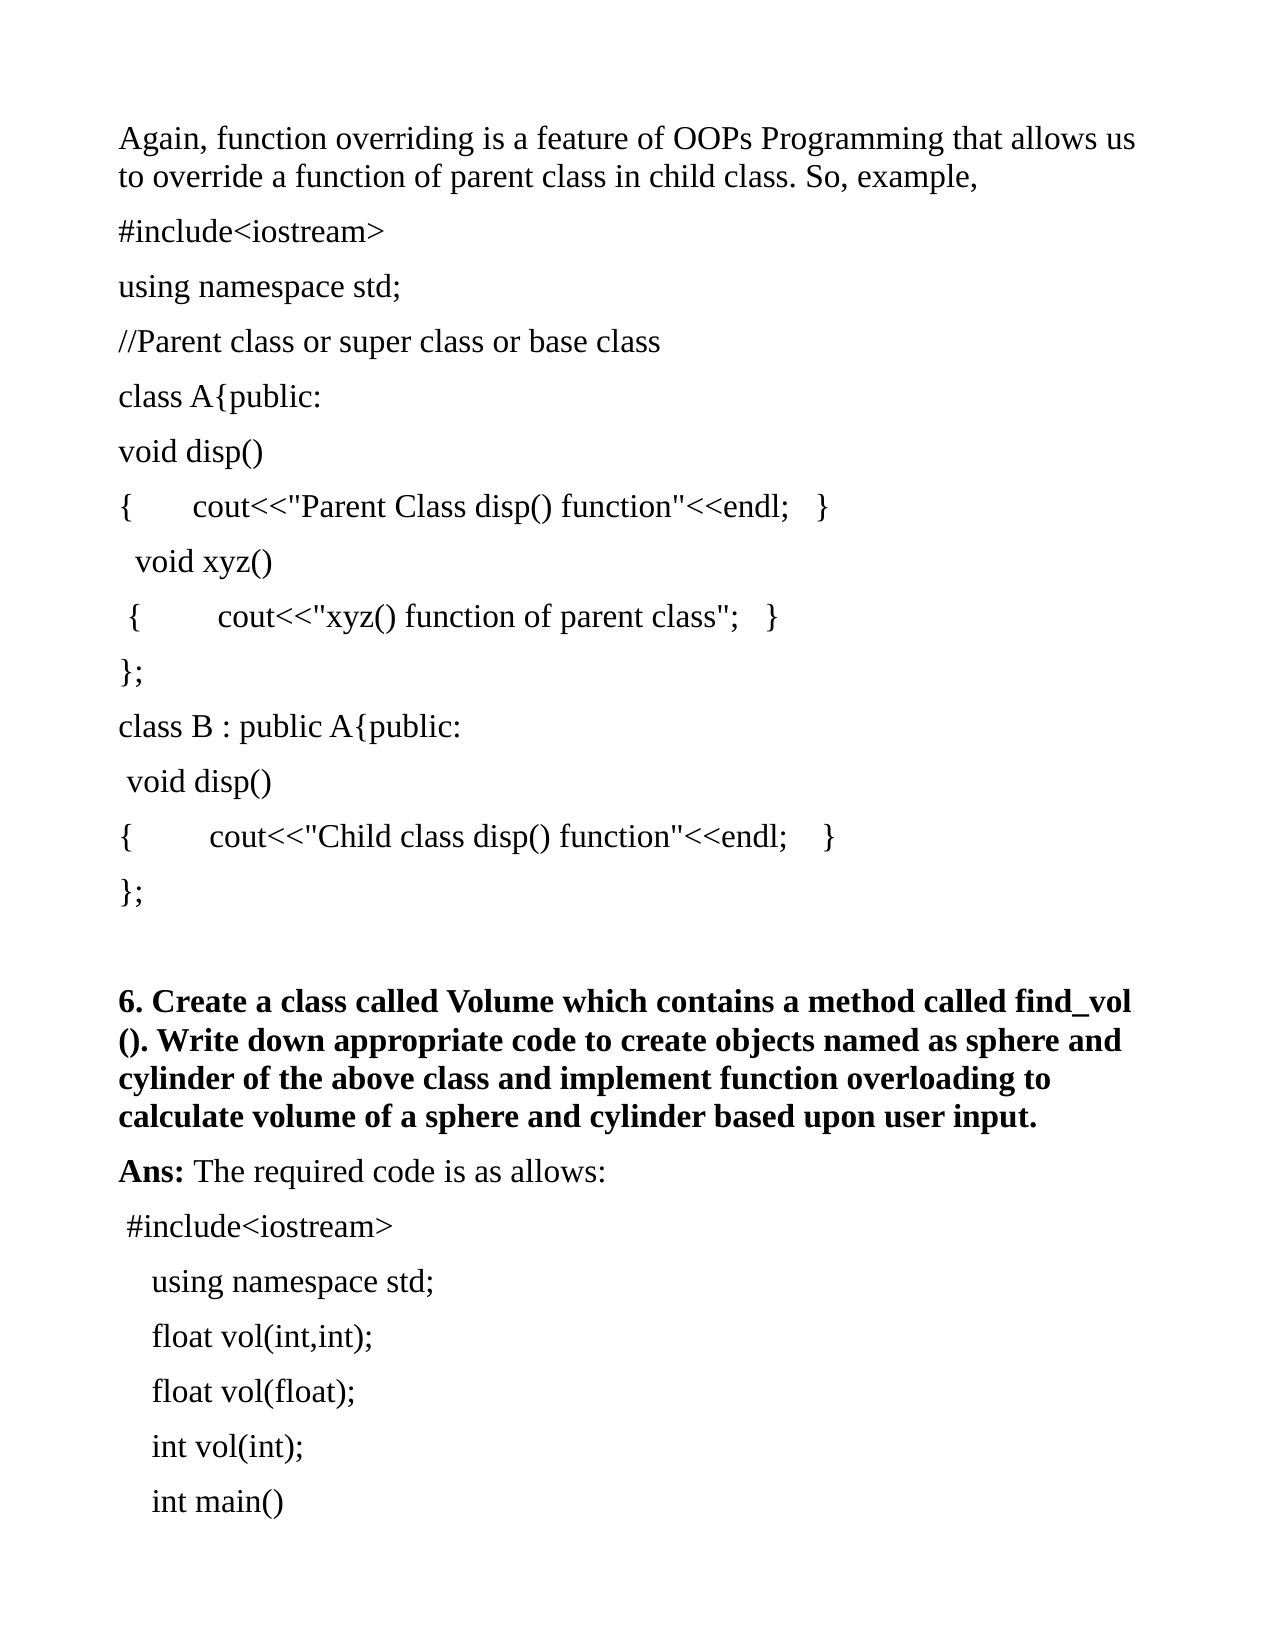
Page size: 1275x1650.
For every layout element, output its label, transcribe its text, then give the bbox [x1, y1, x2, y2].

text Again, function overriding is a feature of OOPs Programming that allows us to override a function of parent class in child class. So, example, [118, 118, 1157, 195]
text void disp() [118, 761, 1157, 800]
text #include<iostream> [118, 211, 1157, 250]
text using namespace std; [118, 266, 1157, 305]
text }; [118, 871, 1157, 910]
text void disp() [118, 431, 1157, 470]
text { cout<<"Parent Class disp() function"<<endl; } [118, 486, 1157, 525]
text 6. Create a class called Volume which contains a method called find_vol (). Write down appropriate code to create objects named as sphere and cylinder of the above class and implement function overloading to calculate volume of a sphere and cylinder based upon user input. [118, 981, 1157, 1135]
text //Parent class or super class or base class [118, 321, 1157, 360]
text using namespace std; [118, 1261, 1157, 1300]
text int main() [118, 1481, 1157, 1520]
text #include<iostream> [118, 1206, 1157, 1245]
text class B : public A{public: [118, 706, 1157, 745]
text }; [118, 651, 1157, 690]
text float vol(int,int); [118, 1316, 1157, 1355]
text Ans: The required code is as allows: [118, 1151, 1157, 1190]
text void xyz() [118, 541, 1157, 580]
text class A{public: [118, 376, 1157, 415]
text float vol(float); [118, 1371, 1157, 1410]
text { cout<<"Child class disp() function"<<endl; } [118, 816, 1157, 855]
text { cout<<"xyz() function of parent class"; } [118, 596, 1157, 635]
text int vol(int); [118, 1426, 1157, 1465]
